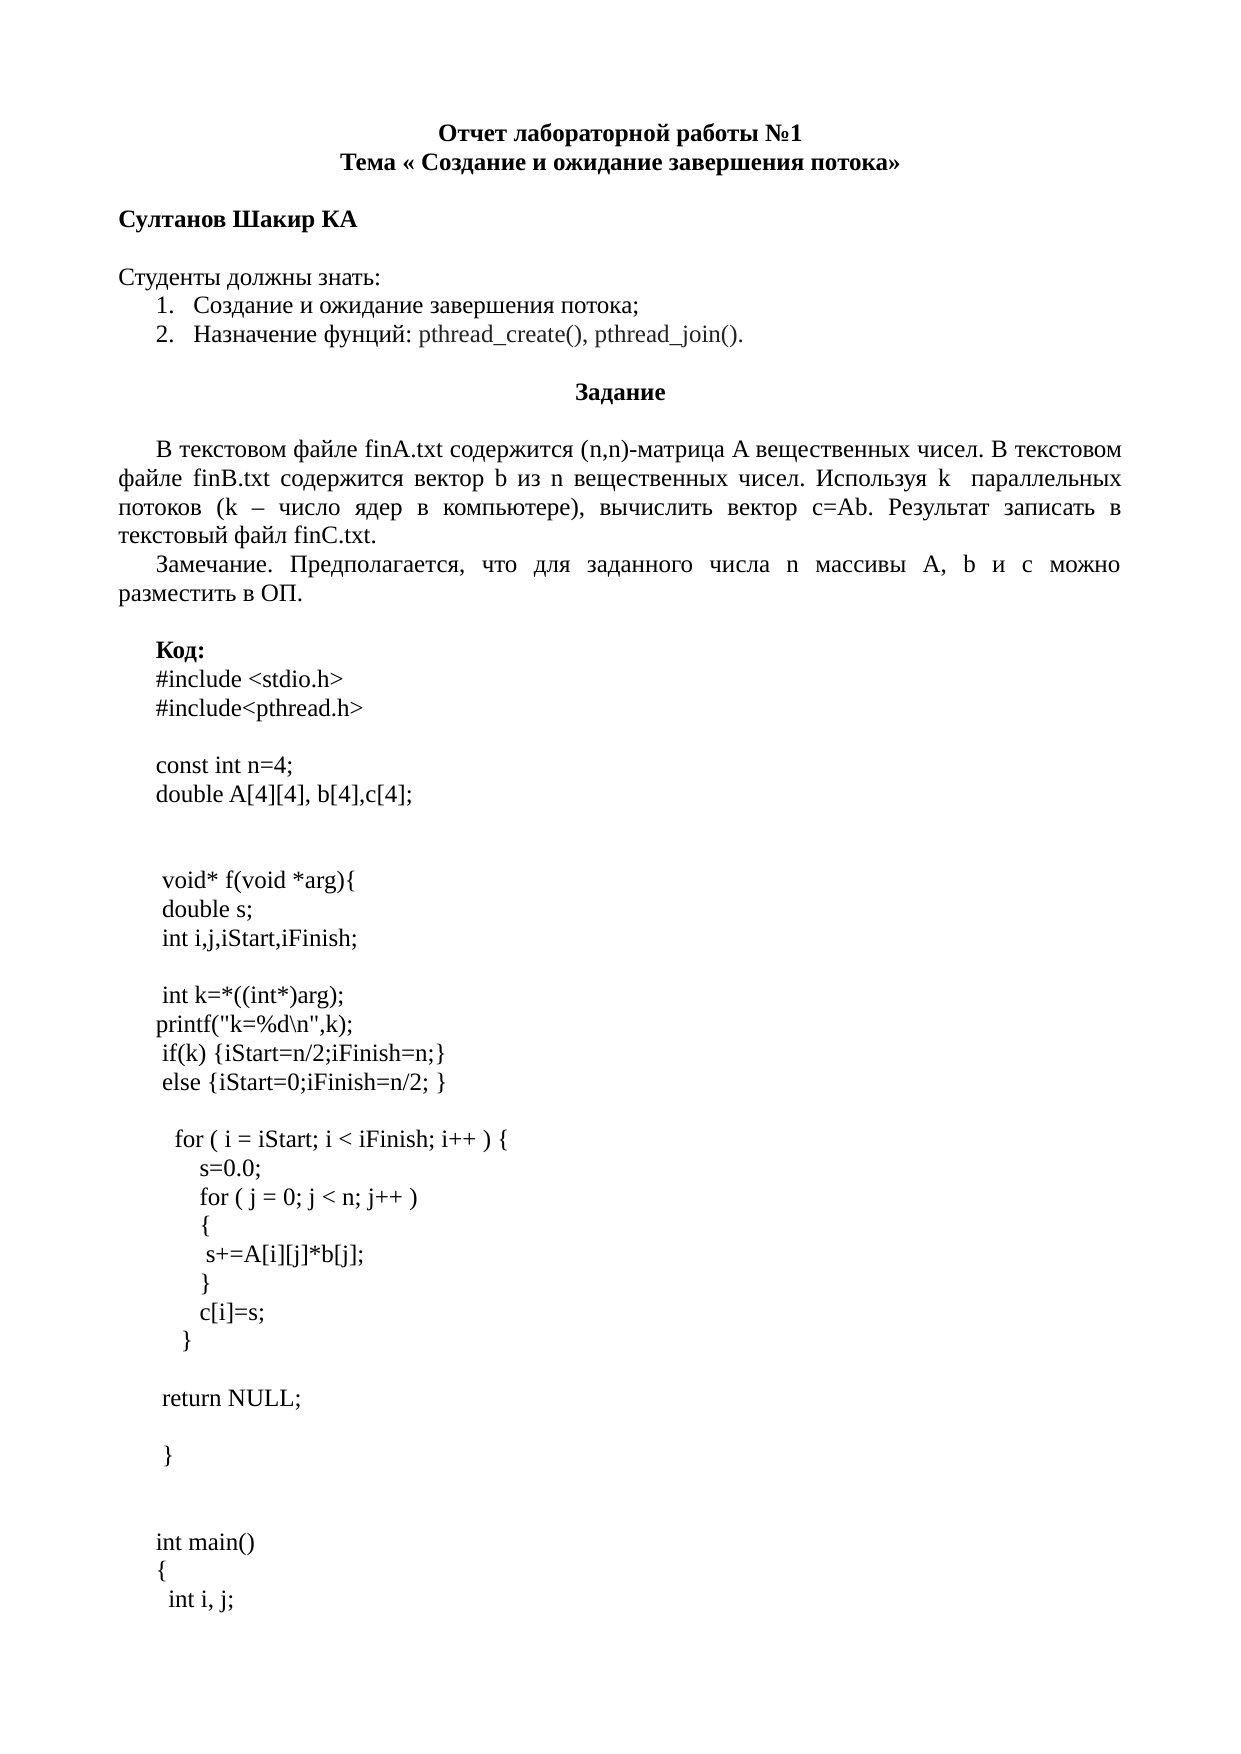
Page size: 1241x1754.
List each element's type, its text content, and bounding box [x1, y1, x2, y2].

text { [118, 1556, 1122, 1584]
text #include<pthread.h> [118, 693, 1122, 722]
text Код: [118, 636, 1122, 664]
text { [118, 1211, 1122, 1239]
text #include <stdio.h> [118, 664, 1122, 693]
text else {iStart=0;iFinish=n/2; } [118, 1067, 1122, 1096]
text printf("k=%d\n",k); [118, 1009, 1122, 1038]
text const int n=4; [118, 751, 1122, 779]
text Студенты должны знать: [118, 262, 1122, 291]
text } [118, 1326, 1122, 1354]
text } [118, 1441, 1122, 1469]
text } [118, 1268, 1122, 1297]
text for ( j = 0; j < n; j++ ) [118, 1182, 1122, 1211]
text Задание [118, 377, 1122, 406]
text int i,j,iStart,iFinish; [118, 923, 1122, 952]
text В текстовом файле finA.txt содержится (n,n)-матрица A вещественных чисел. В текстовом файле finB.txt содержится вектор b из n вещественных чисел. Используя k параллельных потоков (k – число ядер в компьютере), вычислить вектор c=Ab. Результат записать в текстовый файл finС.txt. [118, 434, 1122, 549]
text c[i]=s; [118, 1297, 1122, 1326]
text if(k) {iStart=n/2;iFinish=n;} [118, 1038, 1122, 1067]
text for ( i = iStart; i < iFinish; i++ ) { [118, 1124, 1122, 1153]
text s=0.0; [118, 1153, 1122, 1182]
text Замечание. Предполагается, что для заданного числа n массивы A, b и c можно разместить в ОП. [118, 549, 1122, 607]
text return NULL; [118, 1383, 1122, 1412]
text Отчет лабораторной работы №1 [118, 118, 1122, 147]
text void* f(void *arg){ [118, 866, 1122, 894]
text double A[4][4], b[4],c[4]; [118, 779, 1122, 808]
text Султанов Шакир КА [118, 204, 1122, 233]
text Тема « Создание и ожидание завершения потока» [118, 147, 1122, 176]
text double s; [118, 894, 1122, 923]
text s+=A[i][j]*b[j]; [118, 1239, 1122, 1268]
list Назначение фунций: pthread_create(), pthread_join(). [156, 319, 1122, 348]
text int main() [118, 1527, 1122, 1556]
text int k=*((int*)arg); [118, 981, 1122, 1009]
text int i, j; [118, 1584, 1122, 1613]
list Создание и ожидание завершения потока; [156, 291, 1122, 319]
